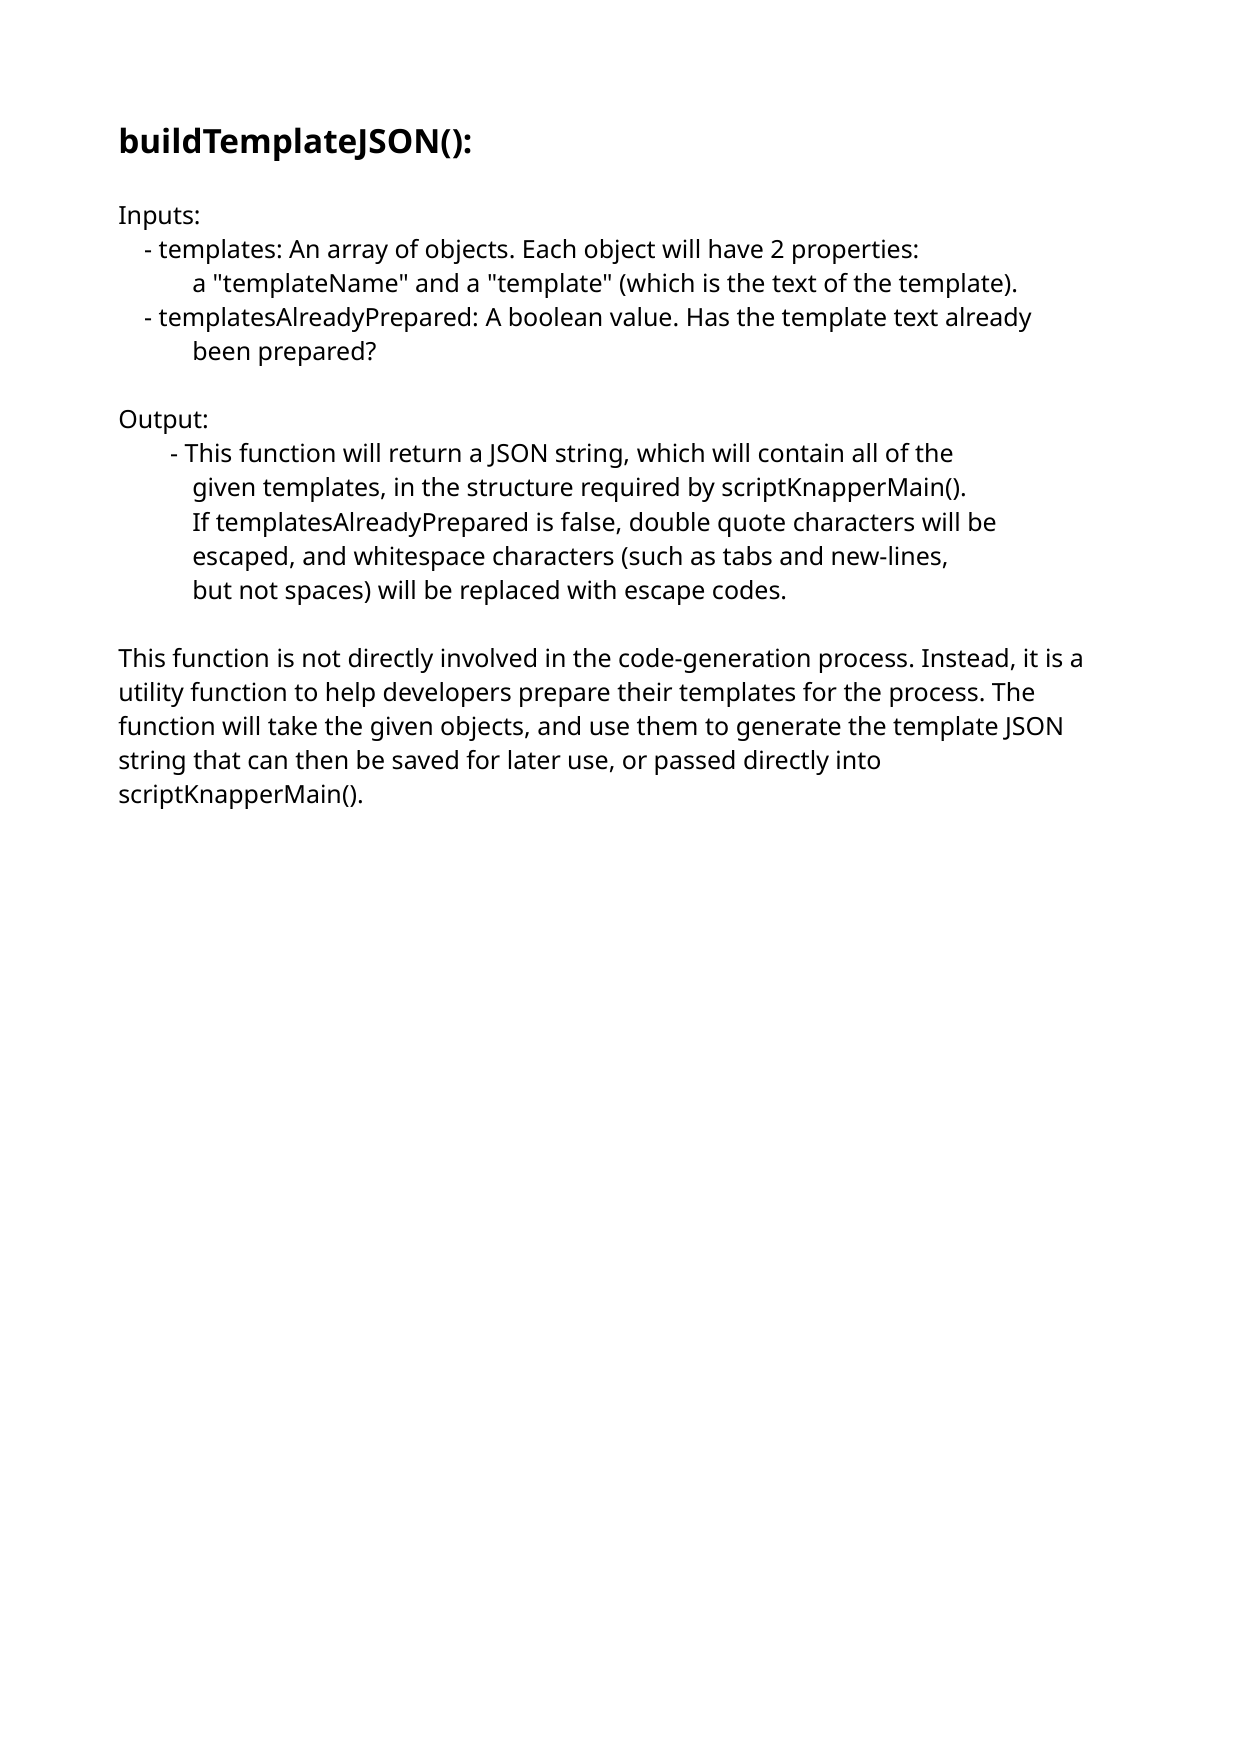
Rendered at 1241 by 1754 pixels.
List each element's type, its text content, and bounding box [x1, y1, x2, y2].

text but not spaces) will be replaced with escape codes. [118, 572, 1122, 606]
text Output: [118, 402, 1122, 436]
text - templates: An array of objects. Each object will have 2 properties: [118, 232, 1122, 266]
text - This function will return a JSON string, which will contain all of the [118, 436, 1122, 470]
text given templates, in the structure required by scriptKnapperMain(). [118, 470, 1122, 504]
text If templatesAlreadyPrepared is false, double quote characters will be [118, 504, 1122, 538]
text - templatesAlreadyPrepared: A boolean value. Has the template text already [118, 300, 1122, 334]
text Inputs: [118, 198, 1122, 232]
text been prepared? [118, 334, 1122, 368]
text a "templateName" and a "template" (which is the text of the template). [118, 266, 1122, 300]
text buildTemplateJSON(): [118, 118, 1122, 163]
text This function is not directly involved in the code-generation process. Instead, it is a utility function to help developers prepare their templates for the process. The function will take the given objects, and use them to generate the template JSON string that can then be saved for later use, or passed directly into scriptKnapperMain(). [118, 640, 1122, 811]
text escaped, and whitespace characters (such as tabs and new-lines, [118, 538, 1122, 572]
